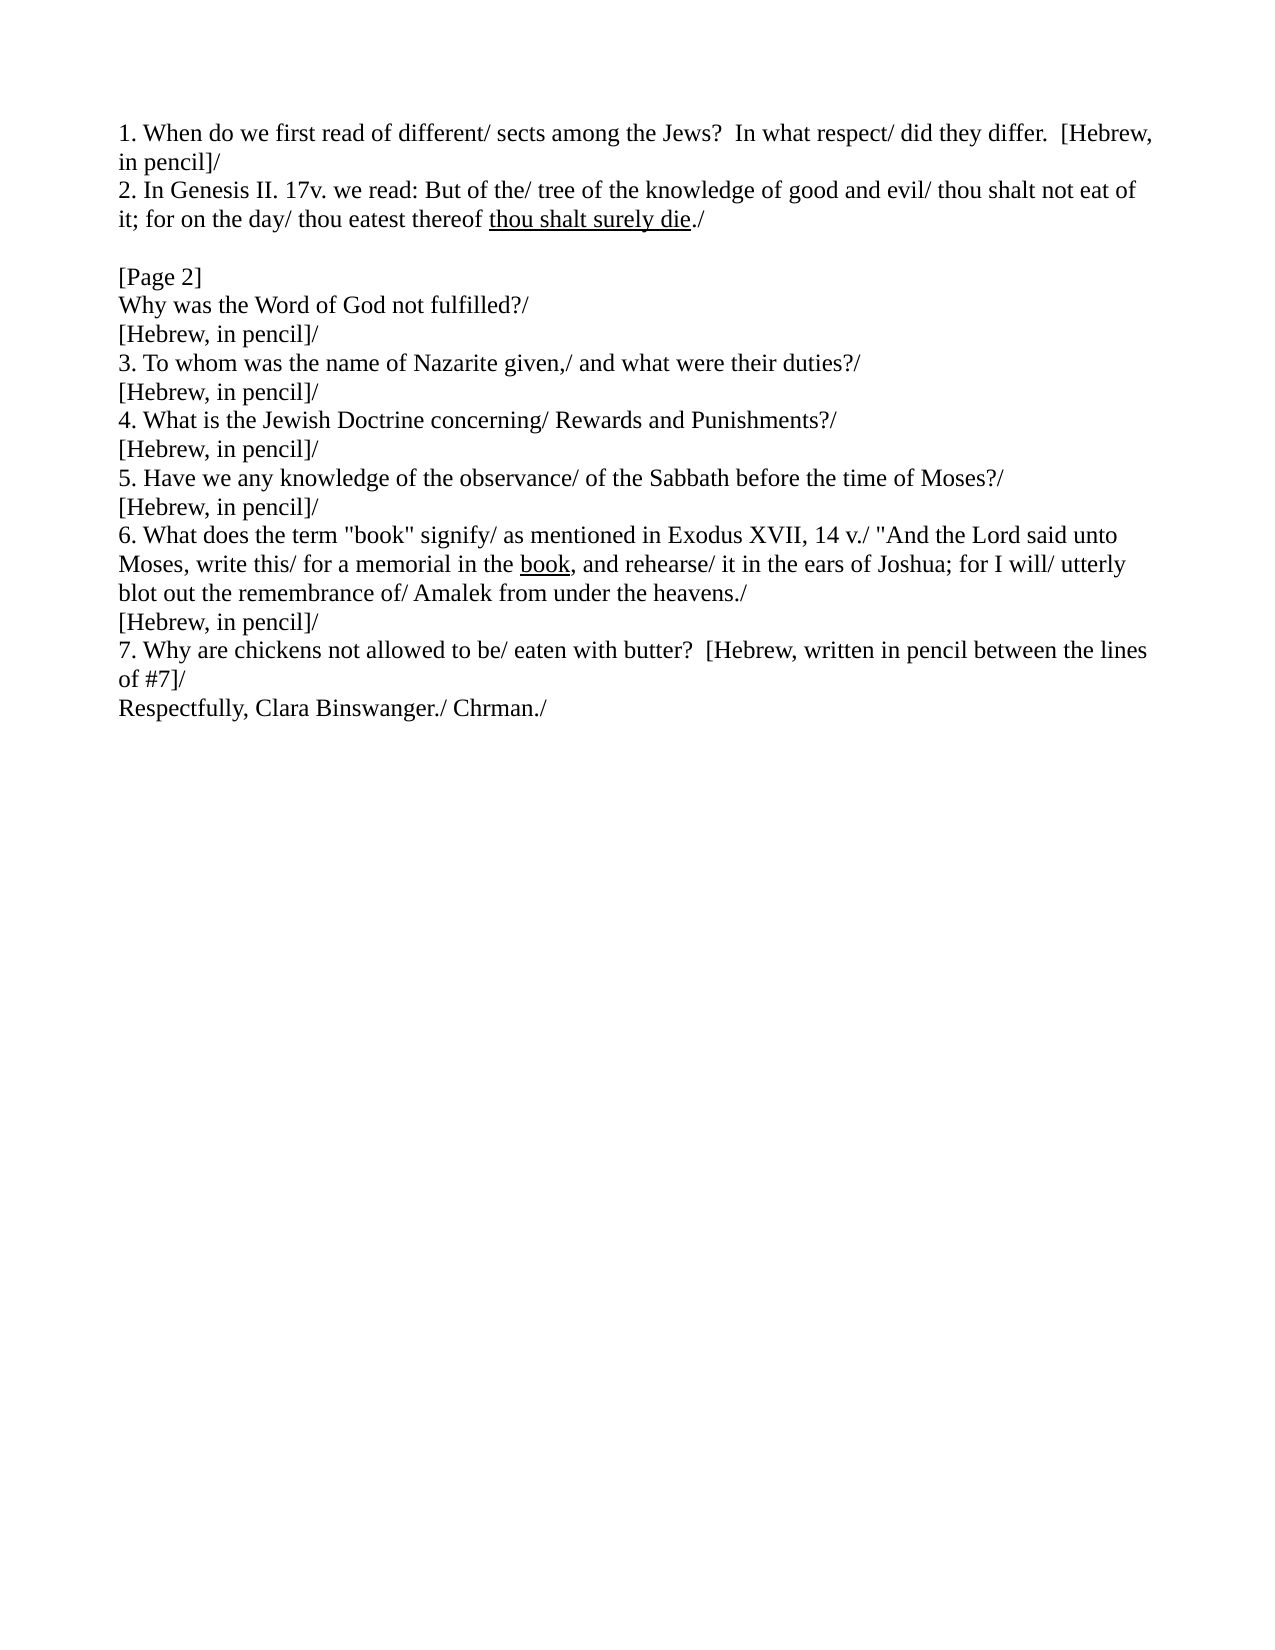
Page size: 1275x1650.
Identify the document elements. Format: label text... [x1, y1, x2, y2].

text 1. When do we first read of different/ sects among the Jews? In what respect/ did they differ. [Hebrew, in pencil]/ [118, 118, 1157, 176]
text 6. What does the term "book" signify/ as mentioned in Exodus XVII, 14 v./ "And the Lord said unto Moses, write this/ for a memorial in the book, and rehearse/ it in the ears of Joshua; for I will/ utterly blot out the remembrance of/ Amalek from under the heavens./ [118, 521, 1157, 607]
text 5. Have we any knowledge of the observance/ of the Sabbath before the time of Moses?/ [118, 463, 1157, 492]
text [Hebrew, in pencil]/ [118, 492, 1157, 521]
text [Hebrew, in pencil]/ [118, 607, 1157, 636]
text [Hebrew, in pencil]/ [118, 434, 1157, 463]
text 4. What is the Jewish Doctrine concerning/ Rewards and Punishments?/ [118, 406, 1157, 434]
text 7. Why are chickens not allowed to be/ eaten with butter? [Hebrew, written in pencil between the lines of #7]/ [118, 636, 1157, 693]
text [Page 2] [118, 262, 1157, 291]
text Why was the Word of God not fulfilled?/ [118, 291, 1157, 319]
text 2. In Genesis II. 17v. we read: But of the/ tree of the knowledge of good and evil/ thou shalt not eat of it; for on the day/ thou eatest thereof thou shalt surely die./ [118, 176, 1157, 233]
text Respectfully, Clara Binswanger./ Chrman./ [118, 693, 1157, 722]
text 3. To whom was the name of Nazarite given,/ and what were their duties?/ [118, 348, 1157, 377]
text [Hebrew, in pencil]/ [118, 377, 1157, 406]
text [Hebrew, in pencil]/ [118, 319, 1157, 348]
